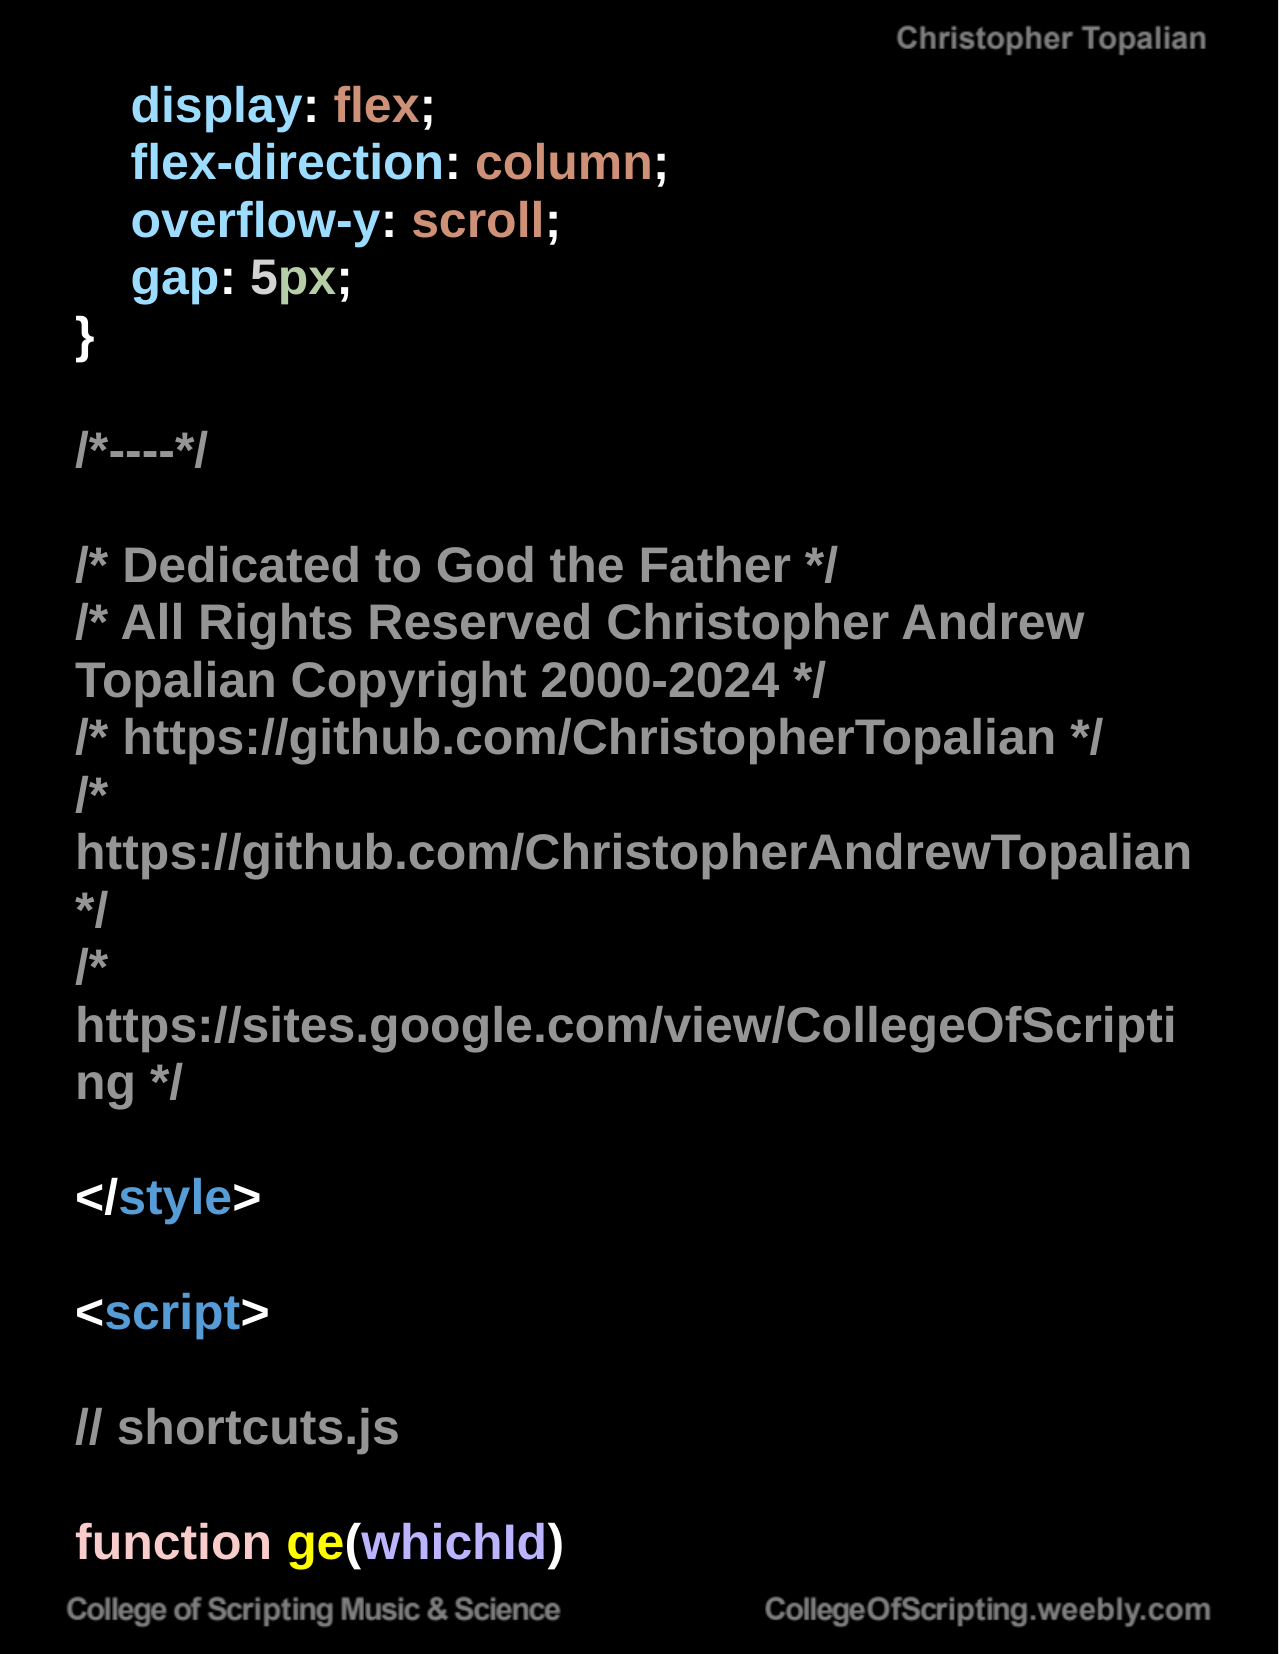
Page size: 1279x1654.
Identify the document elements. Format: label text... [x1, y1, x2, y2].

text /* All Rights Reserved Christopher Andrew Topalian Copyright 2000-2024 */ [75, 592, 1203, 707]
text // shortcuts.js [75, 1397, 1203, 1455]
text display: flex; [75, 75, 1203, 132]
text flex-direction: column; [75, 132, 1203, 190]
text /* https://sites.google.com/view/CollegeOfScripting */ [75, 937, 1203, 1110]
text function ge(whichId) [75, 1512, 1203, 1570]
text gap: 5px; [75, 247, 1203, 305]
text /* https://github.com/ChristopherTopalian */ [75, 707, 1203, 765]
text overflow-y: scroll; [75, 190, 1203, 247]
text } [75, 305, 1203, 362]
text /*----*/ [75, 420, 1203, 477]
text </style> [75, 1167, 1203, 1225]
text /* https://github.com/ChristopherAndrewTopalian */ [75, 765, 1203, 937]
text <script> [75, 1282, 1203, 1340]
text /* Dedicated to God the Father */ [75, 535, 1203, 592]
